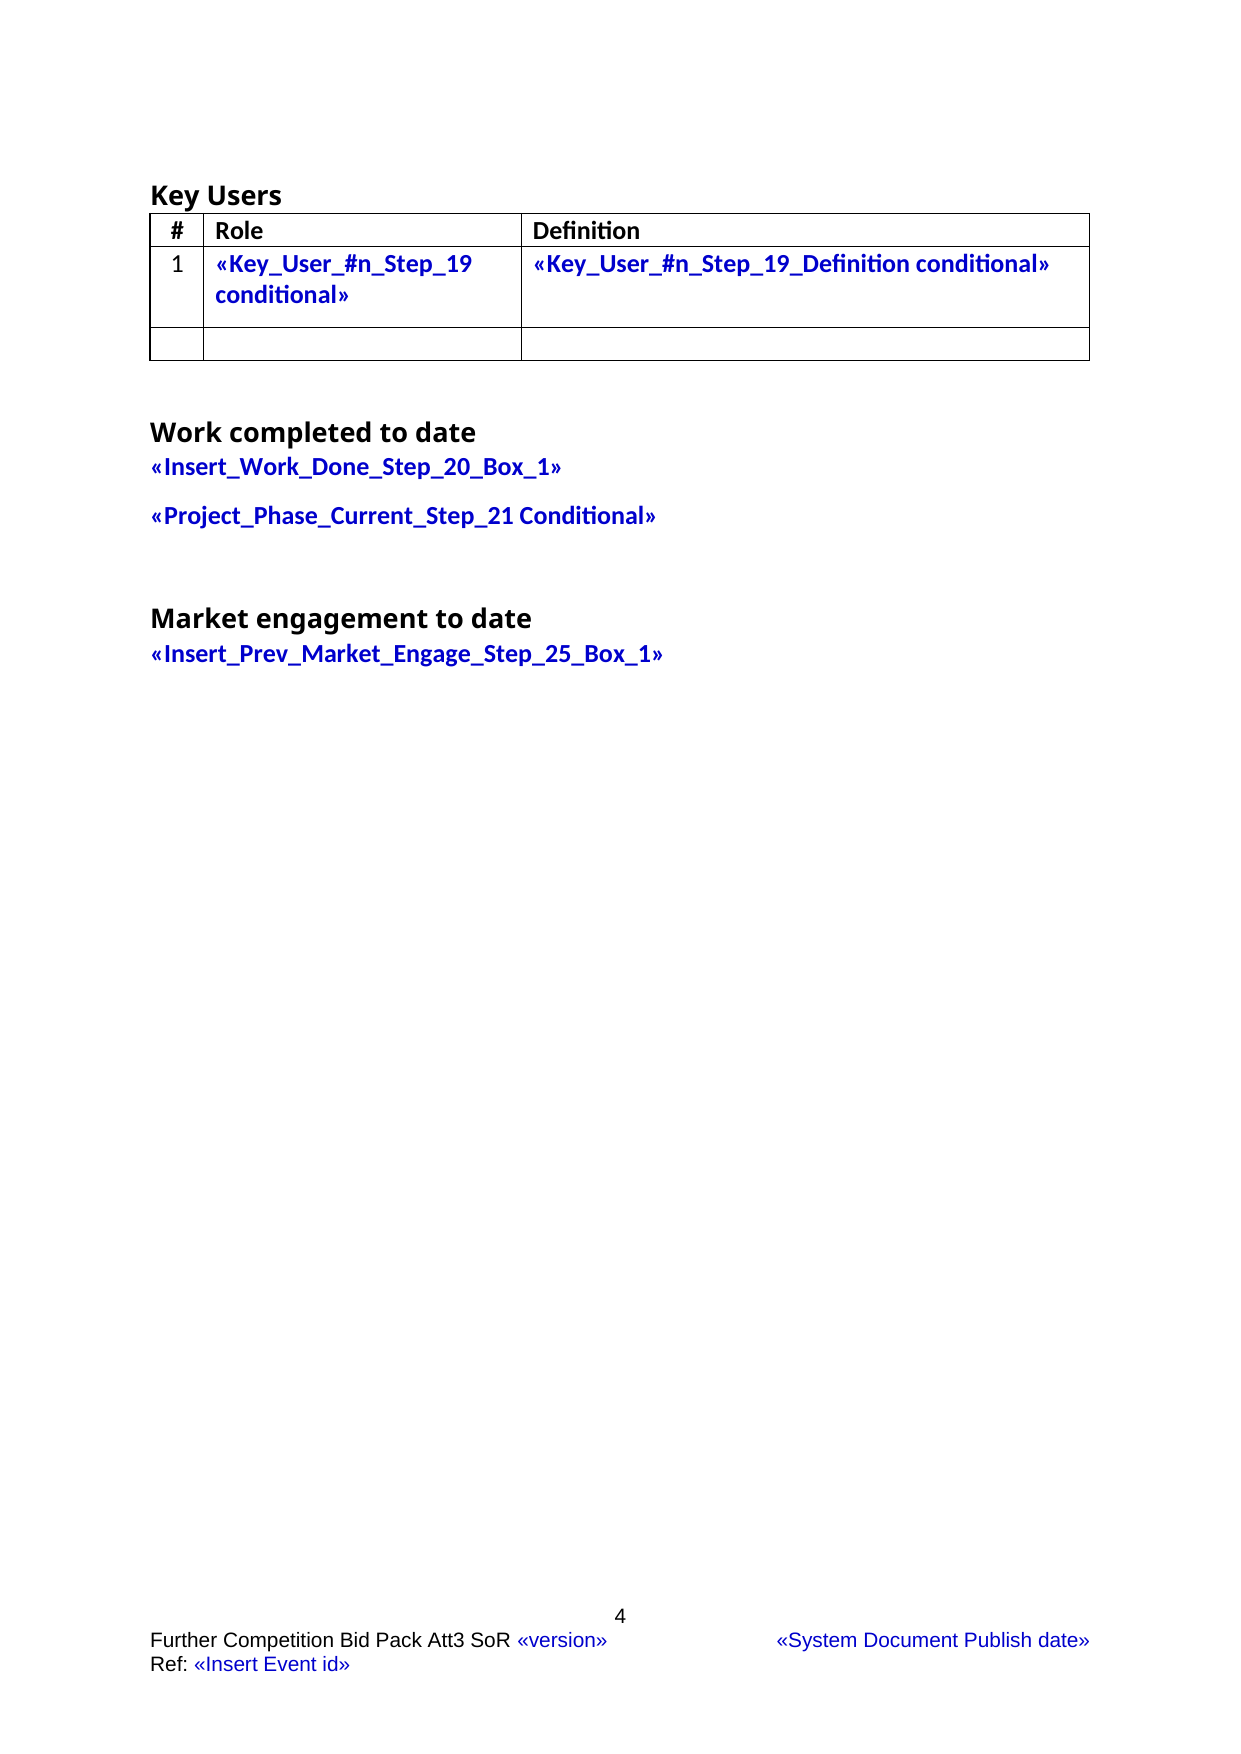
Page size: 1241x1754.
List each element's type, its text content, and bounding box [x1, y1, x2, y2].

table_cell [151, 328, 203, 360]
table_header Role [204, 214, 521, 246]
table_cell «Key_User_#n_Step_19_Definition conditional» [522, 247, 1089, 327]
table_header # [151, 214, 203, 246]
subtitle Market engagement to date [150, 600, 1090, 637]
subtitle Work completed to date [150, 413, 1090, 450]
subtitle Key Users [150, 176, 1090, 213]
table_cell [522, 328, 1089, 360]
text «Project_Phase_Current_Step_21 Conditional» [150, 499, 1090, 531]
text «Insert_Work_Done_Step_20_Box_1» [150, 450, 1090, 482]
table_header Definition [522, 214, 1089, 246]
table_cell [204, 328, 521, 360]
table_cell 1 [151, 247, 203, 327]
table_cell «Key_User_#n_Step_19 conditional» [204, 247, 521, 327]
text «Insert_Prev_Market_Engage_Step_25_Box_1» [150, 637, 1090, 668]
